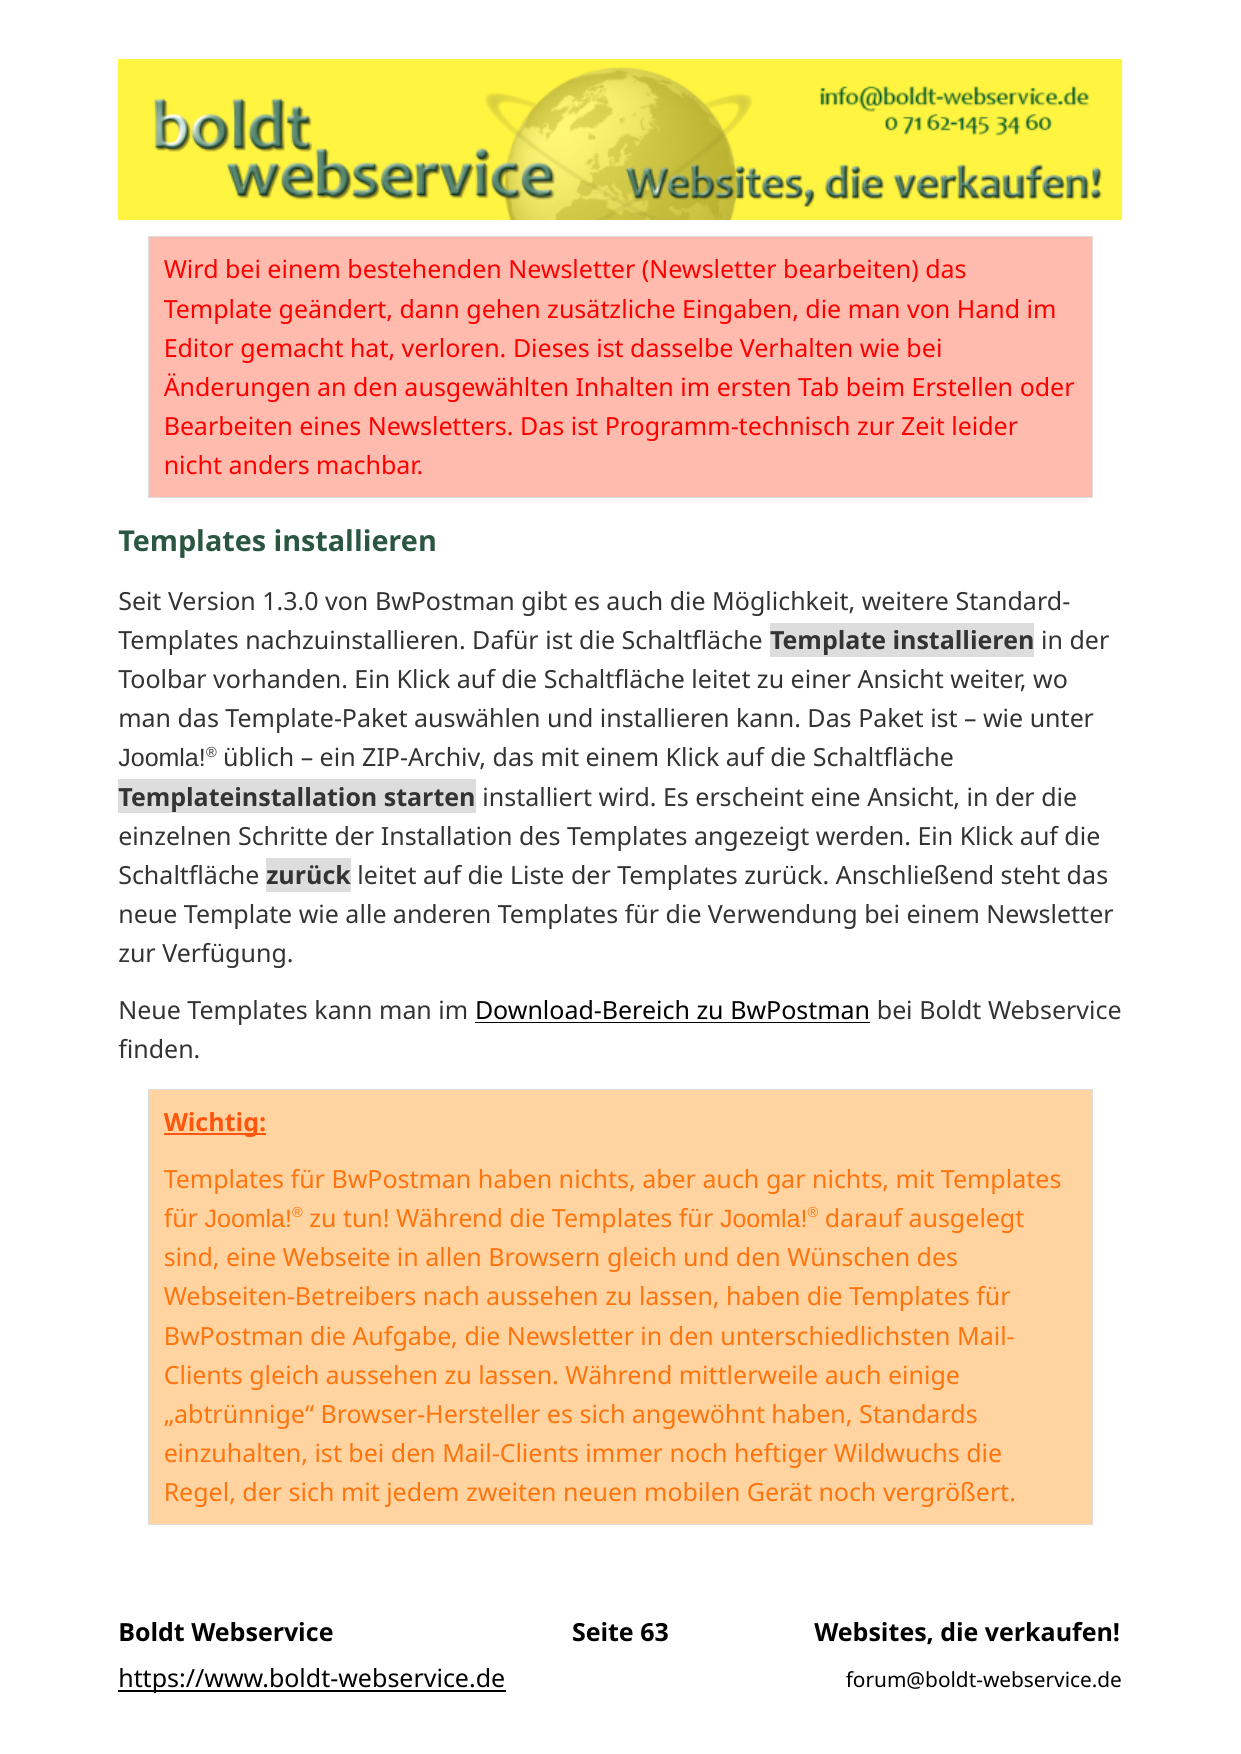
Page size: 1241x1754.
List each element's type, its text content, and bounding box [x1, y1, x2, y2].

text Wichtig: [149, 1090, 1092, 1139]
text Neue Templates kann man im Download-Bereich zu BwPostman bei Boldt Webservice finden. [118, 993, 1122, 1066]
text Templates für BwPostman haben nichts, aber auch gar nichts, mit Templates für Joomla!® zu tun! Während die Templates für Joomla!® darauf ausgelegt sind, eine Webseite in allen Browsern gleich und den Wünschen des Webseiten-Betreibers nach aussehen zu lassen, haben die Templates für BwPostman die Aufgabe, die Newsletter in den unterschiedlichsten Mail-Clients gleich aussehen zu lassen. Während mittlerweile auch einige „abtrünnige“ Browser-Hersteller es sich angewöhnt haben, Standards einzuhalten, ist bei den Mail-Clients immer noch heftiger Wildwuchs die Regel, der sich mit jedem zweiten neuen mobilen Gerät noch vergrößert. [149, 1146, 1092, 1524]
text Seit Version 1.3.0 von BwPostman gibt es auch die Möglichkeit, weitere Standard-Templates nachzuinstallieren. Dafür ist die Schaltfläche Template installieren in der Toolbar vorhanden. Ein Klick auf die Schaltfläche leitet zu einer Ansicht weiter, wo man das Template-Paket auswählen und installieren kann. Das Paket ist – wie unter Joomla!® üblich – ein ZIP-Archiv, das mit einem Klick auf die Schaltfläche Templateinstallation starten installiert wird. Es erscheint eine Ansicht, in der die einzelnen Schritte der Installation des Templates angezeigt werden. Ein Klick auf die Schaltfläche zurück leitet auf die Liste der Templates zurück. Anschließend steht das neue Template wie alle anderen Templates für die Verwendung bei einem Newsletter zur Verfügung. [118, 583, 1122, 970]
text Wird bei einem bestehenden Newsletter (Newsletter bearbeiten) das Template geändert, dann gehen zusätzliche Eingaben, die man von Hand im Editor gemacht hat, verloren. Dieses ist dasselbe Verhalten wie bei Änderungen an den ausgewählten Inhalten im ersten Tab beim Erstellen oder Bearbeiten eines Newsletters. Das ist Programm-technisch zur Zeit leider nicht anders machbar. [149, 237, 1092, 497]
picture [118, 59, 1123, 220]
subtitle Templates installieren [118, 521, 1122, 560]
